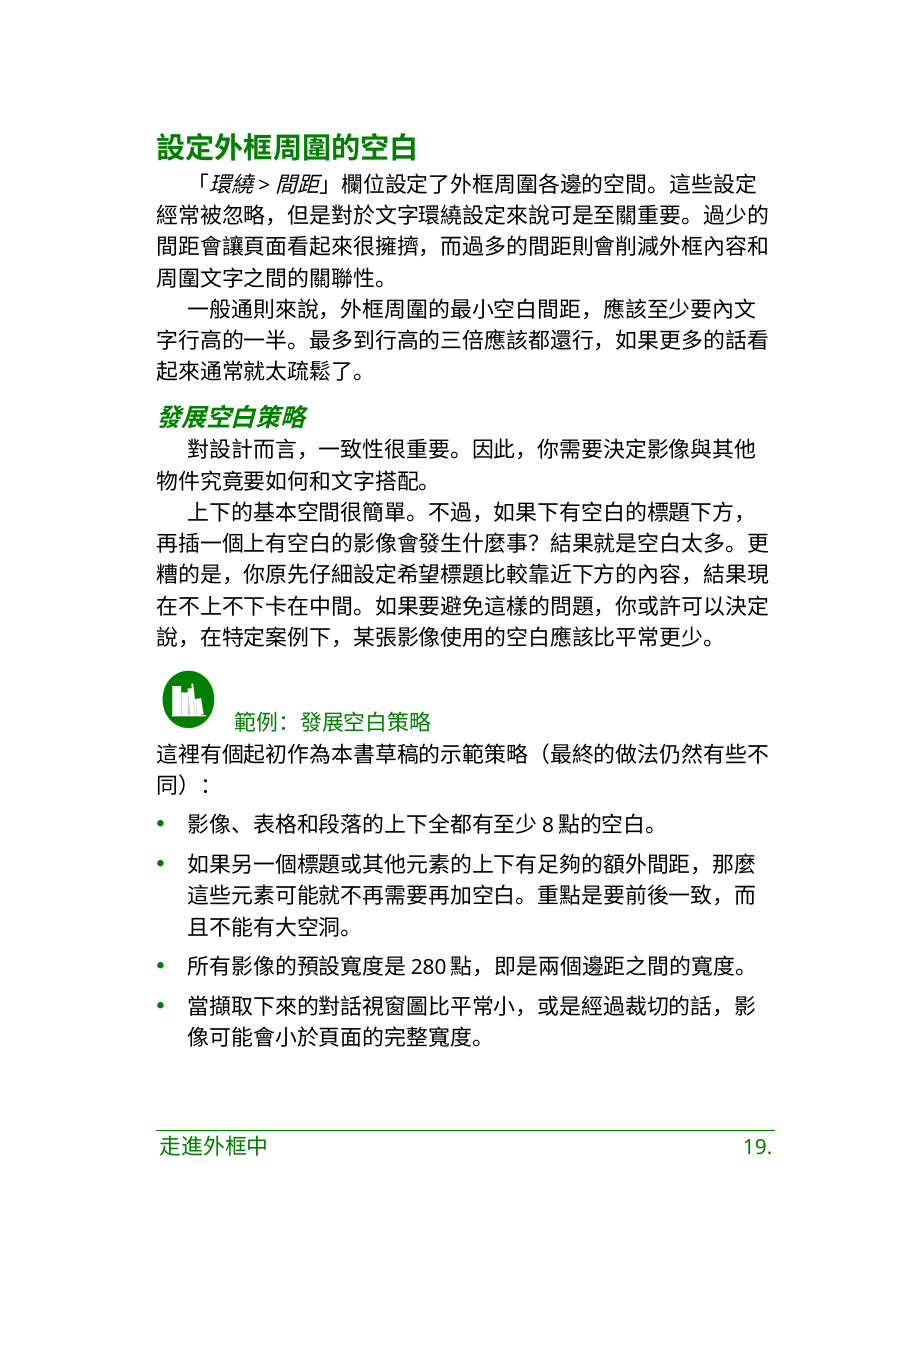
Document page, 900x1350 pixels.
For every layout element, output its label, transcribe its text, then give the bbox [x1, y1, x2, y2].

text 一般通則來說，外框周圍的最小空白間距，應該至少要內文字行高的一半。最多到行高的三倍應該都還行，如果更多的話看起來通常就太疏鬆了。 [156, 292, 775, 386]
picture [157, 668, 220, 731]
list 如果另一個標題或其他元素的上下有足夠的額外間距，那麼這些元素可能就不再需要再加空白。重點是要前後一致，而且不能有大空洞。 [156, 847, 775, 941]
list 所有影像的預設寬度是280點，即是兩個邊距之間的寬度。 [156, 949, 775, 981]
subtitle 範例：發展空白策略 [156, 667, 775, 737]
text 這裡有個起初作為本書草稿的示範策略（最終的做法仍然有些不同）： [156, 737, 775, 799]
text 對設計而言，一致性很重要。因此，你需要決定影像與其他物件究竟要如何和文字搭配。 [156, 433, 775, 495]
subtitle 發展空白策略 [156, 402, 775, 433]
text 「環繞 > 間距」欄位設定了外框周圍各邊的空間。這些設定經常被忽略，但是對於文字環繞設定來說可是至關重要。過少的間距會讓頁面看起來很擁擠，而過多的間距則會削減外框內容和周圍文字之間的關聯性。 [156, 167, 775, 292]
subtitle 設定外框周圍的空白 [156, 125, 775, 167]
list 影像、表格和段落的上下全都有至少8點的空白。 [156, 808, 775, 839]
text 上下的基本空間很簡單。不過，如果下有空白的標題下方，再插一個上有空白的影像會發生什麼事？結果就是空白太多。更糟的是，你原先仔細設定希望標題比較靠近下方的內容，結果現在不上不下卡在中間。如果要避免這樣的問題，你或許可以決定說，在特定案例下，某張影像使用的空白應該比平常更少。 [156, 495, 775, 652]
list 當擷取下來的對話視窗圖比平常小，或是經過裁切的話，影像可能會小於頁面的完整寬度。 [156, 989, 775, 1052]
